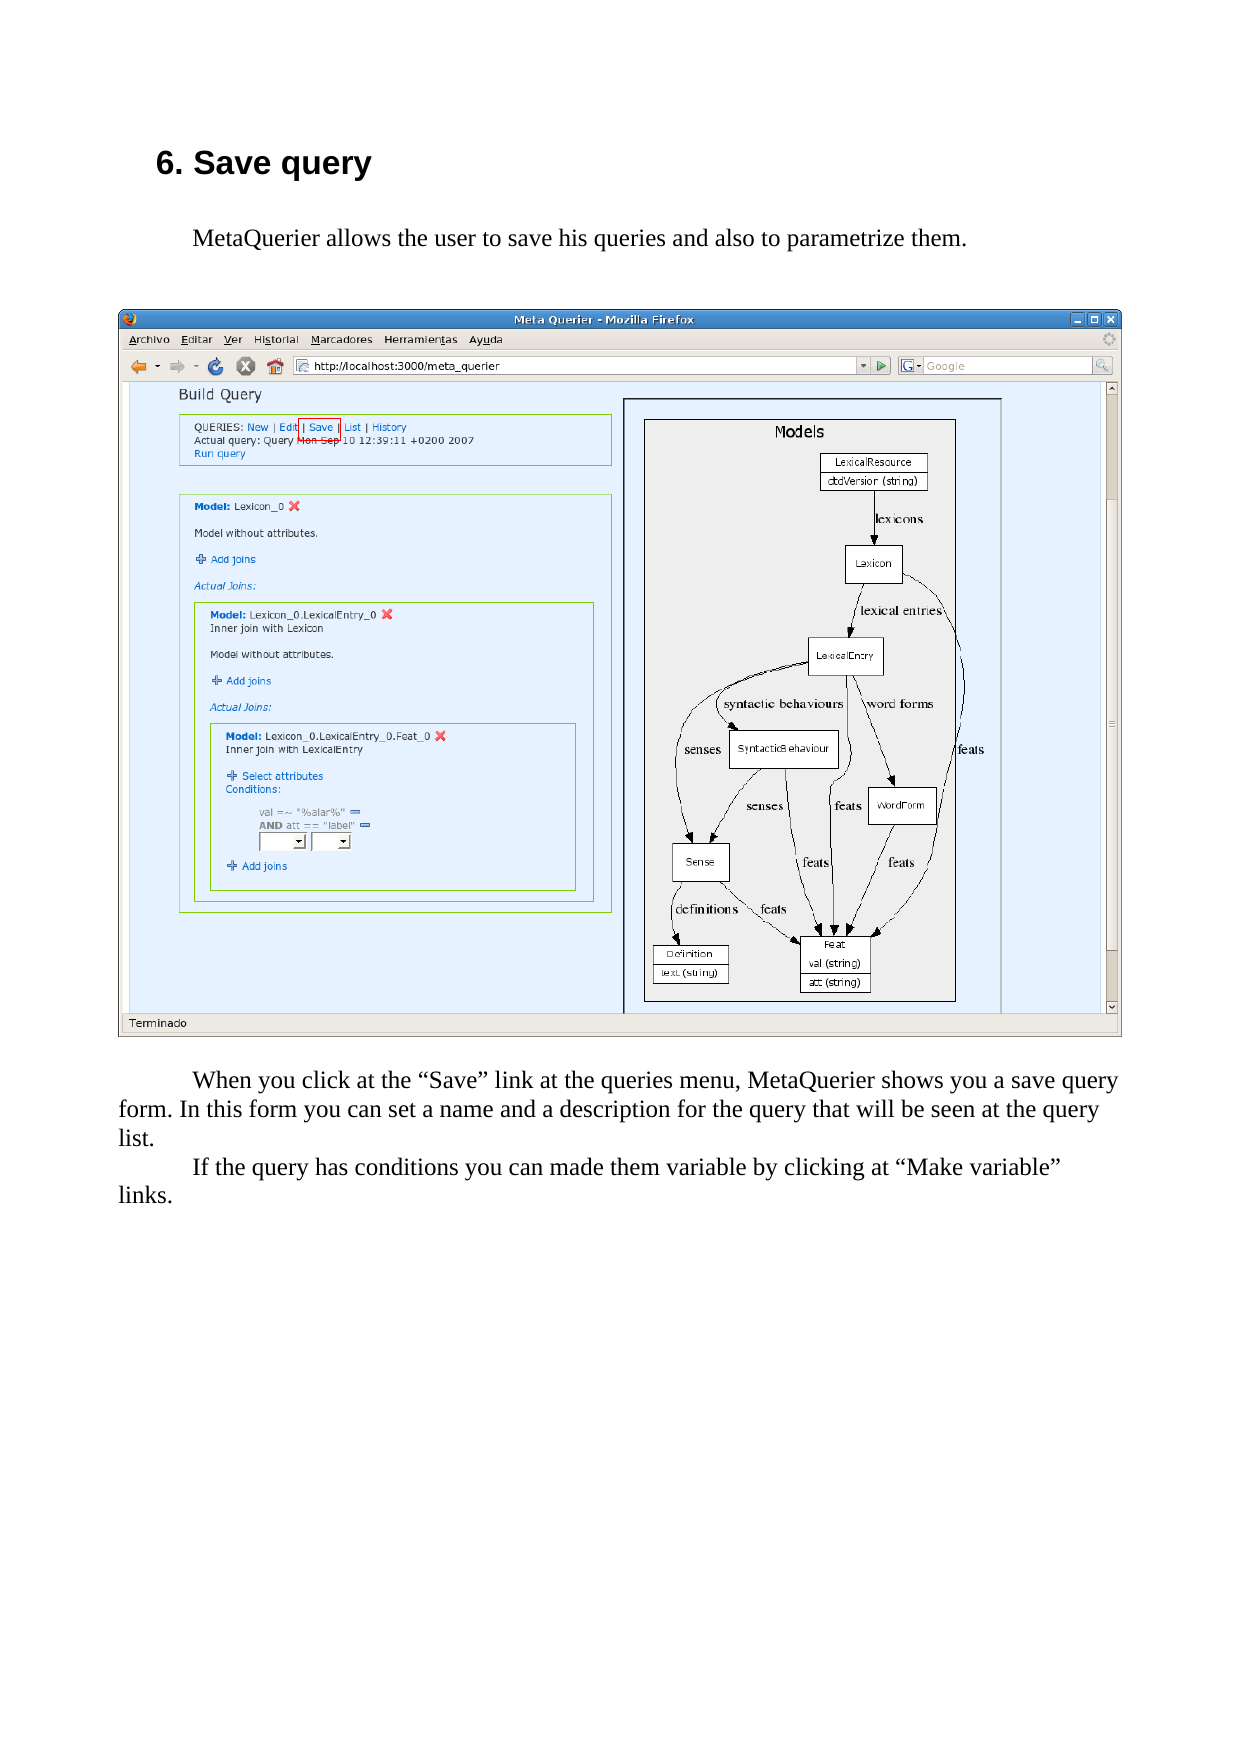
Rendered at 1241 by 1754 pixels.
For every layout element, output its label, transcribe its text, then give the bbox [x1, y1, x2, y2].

text When you click at the “Save” link at the queries menu, MetaQuerier shows you a save query form. In this form you can set a name and a description for the query that will be seen at the query list. [118, 1065, 1122, 1152]
picture [118, 309, 1122, 1037]
subtitle Save query [156, 143, 1122, 182]
text If the query has conditions you can made them variable by clicking at “Make variable” links. [118, 1152, 1122, 1209]
text MetaQuerier allows the user to save his queries and also to parametrize them. [118, 223, 1122, 252]
